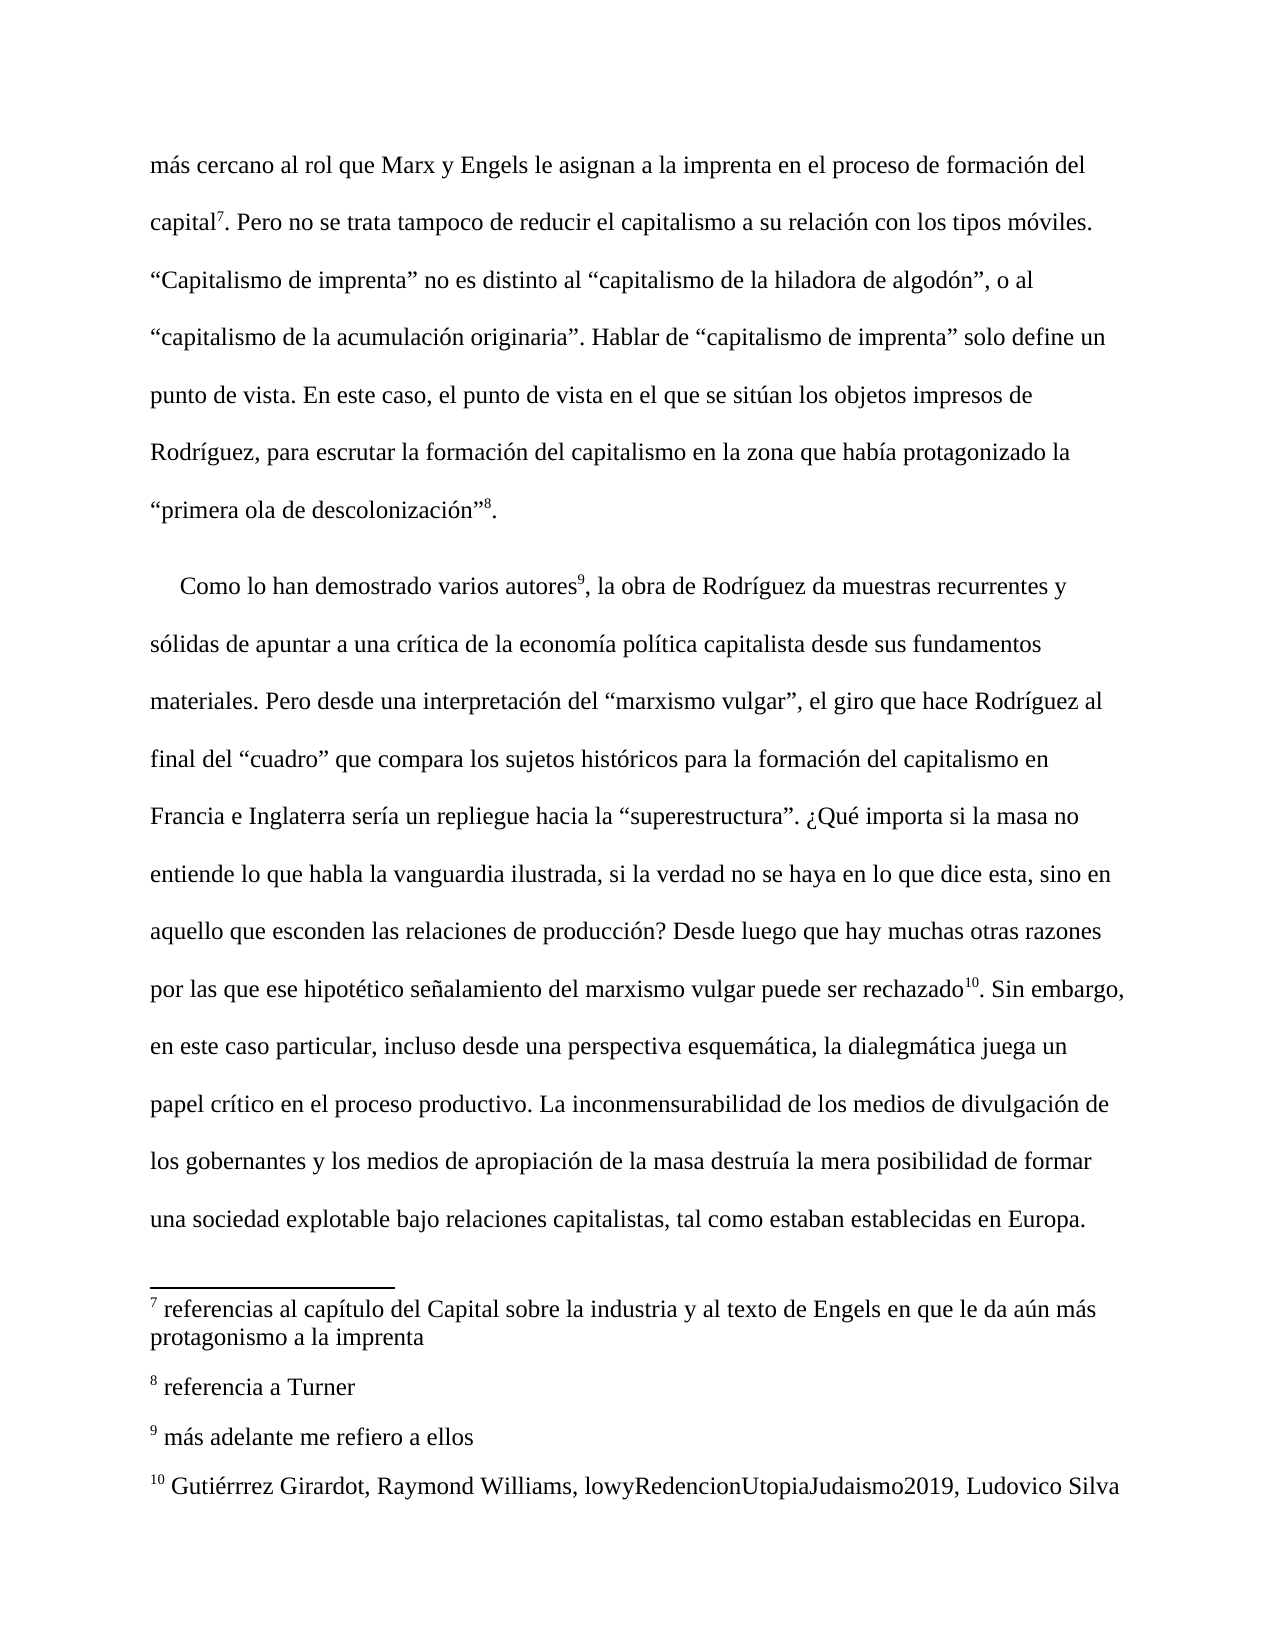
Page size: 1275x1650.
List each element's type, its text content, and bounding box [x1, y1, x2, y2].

text Gutiérrrez Girardot, Raymond Williams, lowyRedencionUtopiaJudaismo2019, Ludovico Silva [150, 1471, 1125, 1500]
text referencias al capítulo del Capital sobre la industria y al texto de Engels en que le da aún más protagonismo a la imprenta [150, 1294, 1125, 1351]
text Como lo han demostrado varios autores, la obra de Rodríguez da muestras recurrentes y sólidas de apuntar a una crítica de la economía política capitalista desde sus fundamentos materiales. Pero desde una interpretación del “marxismo vulgar”, el giro que hace Rodríguez al final del “cuadro” que compara los sujetos históricos para la formación del capitalismo en Francia e Inglaterra sería un repliegue hacia la “superestructura”. ¿Qué importa si la masa no entiende lo que habla la vanguardia ilustrada, si la verdad no se haya en lo que dice esta, sino en aquello que esconden las relaciones de producción? Desde luego que hay muchas otras razones por las que ese hipotético señalamiento del marxismo vulgar puede ser rechazado. Sin embargo, en este caso particular, incluso desde una perspectiva esquemática, la dialegmática juega un papel crítico en el proceso productivo. La inconmensurabilidad de los medios de divulgación de los gobernantes y los medios de apropiación de la masa destruía la mera posibilidad de formar una sociedad explotable bajo relaciones capitalistas, tal como estaban establecidas en Europa. [150, 571, 1125, 1232]
text más adelante me refiero a ellos [150, 1422, 1125, 1450]
text más cercano al rol que Marx y Engels le asignan a la imprenta en el proceso de formación del capital. Pero no se trata tampoco de reducir el capitalismo a su relación con los tipos móviles. “Capitalismo de imprenta” no es distinto al “capitalismo de la hiladora de algodón”, o al “capitalismo de la acumulación originaria”. Hablar de “capitalismo de imprenta” solo define un punto de vista. En este caso, el punto de vista en el que se sitúan los objetos impresos de Rodríguez, para escrutar la formación del capitalismo en la zona que había protagonizado la “primera ola de descolonización”. [150, 150, 1125, 524]
text referencia a Turner [150, 1372, 1125, 1401]
